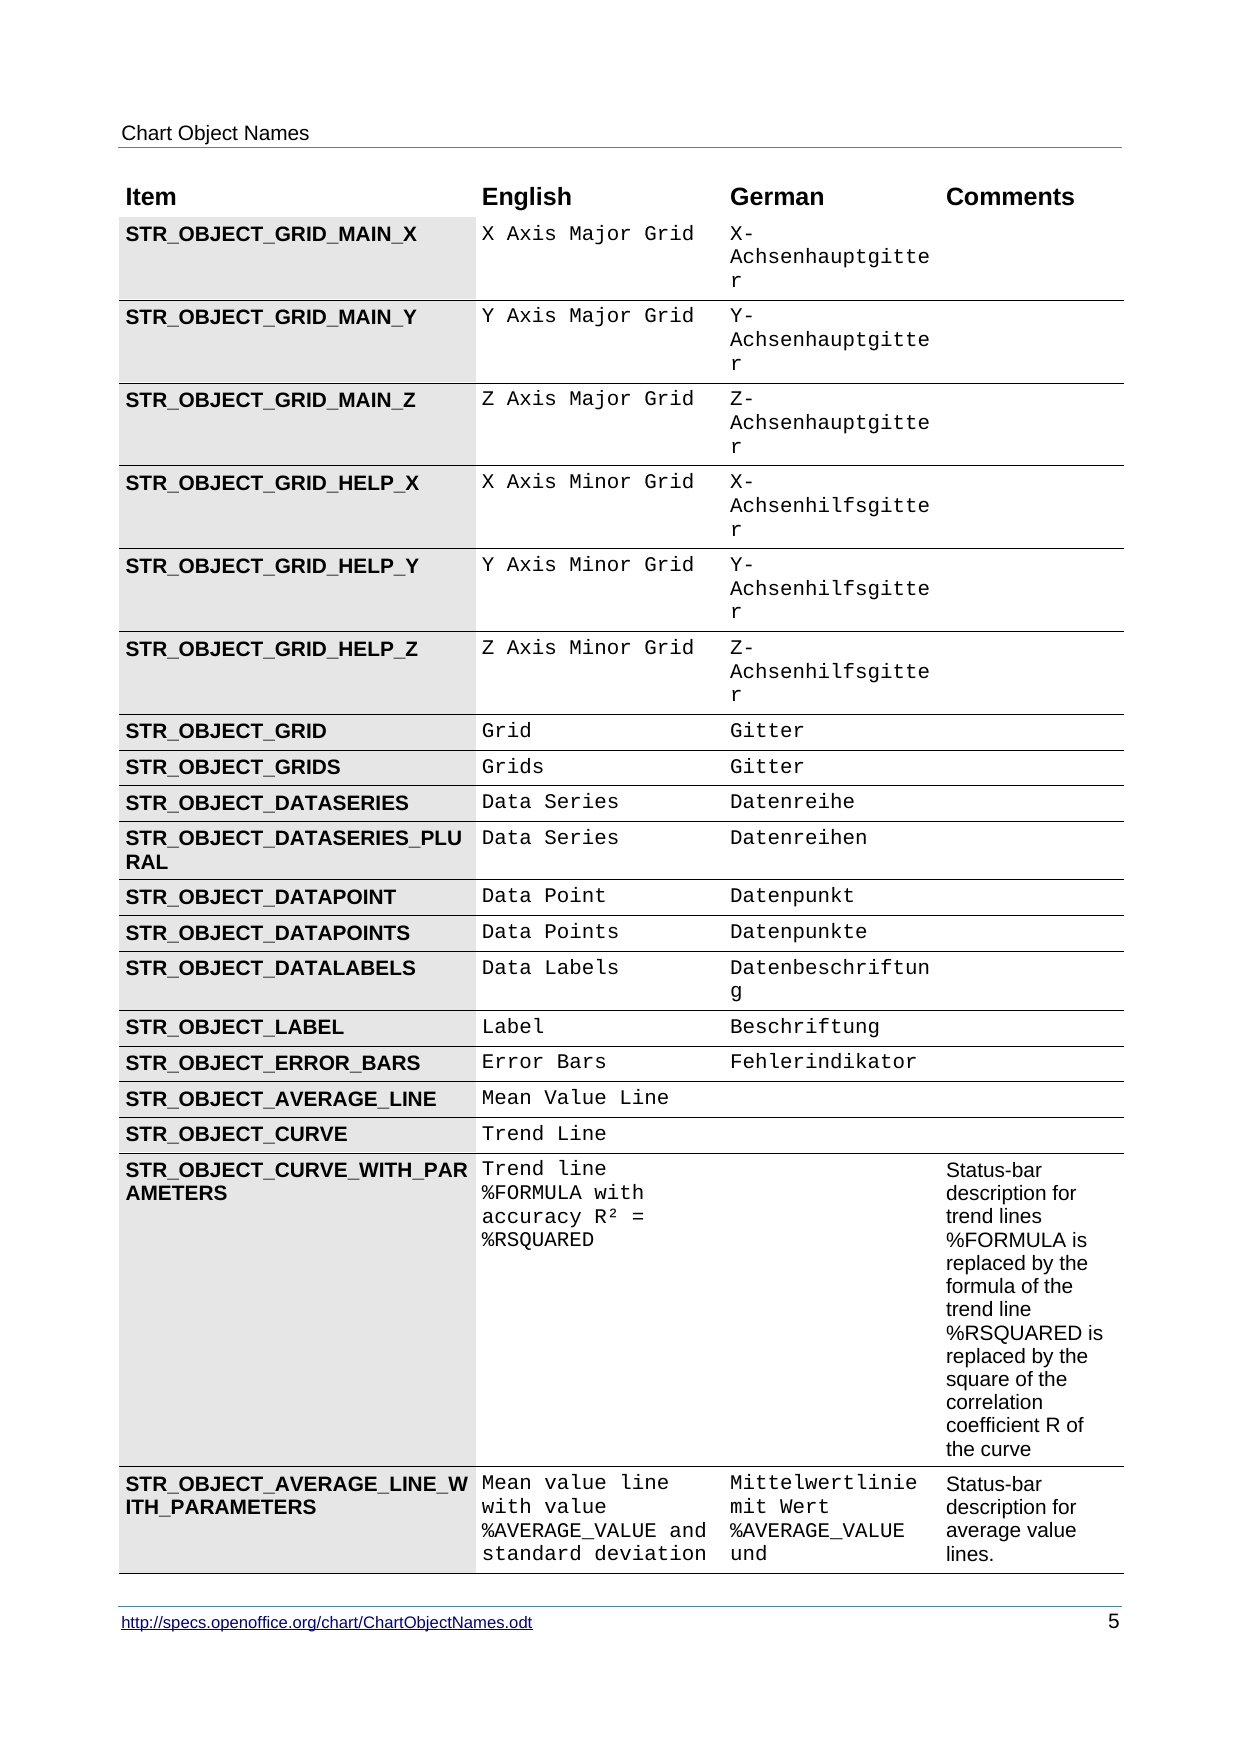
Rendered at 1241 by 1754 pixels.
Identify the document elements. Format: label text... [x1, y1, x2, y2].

table_cell Z-Achsenhauptgitter [724, 384, 940, 465]
table_cell [940, 1011, 1123, 1046]
table_cell [724, 1154, 940, 1466]
table_cell [940, 952, 1123, 1010]
table_cell Mittelwertlinie mit Wert %AVERAGE_VALUE und [724, 1467, 940, 1573]
table_header English [476, 177, 724, 217]
table_cell [940, 632, 1123, 714]
table_cell Y Axis Minor Grid [476, 549, 724, 631]
table_cell STR_OBJECT_GRID_MAIN_X [119, 217, 476, 299]
table_cell STR_OBJECT_ERROR_BARS [119, 1047, 476, 1081]
table_cell Data Point [476, 880, 724, 915]
table_cell [724, 1118, 940, 1152]
table_cell Y-Achsenhauptgitter [724, 301, 940, 382]
table_header German [724, 177, 940, 217]
table_cell Label [476, 1011, 724, 1046]
table_cell STR_OBJECT_LABEL [119, 1011, 476, 1046]
table_cell Data Series [476, 822, 724, 879]
table_cell STR_OBJECT_GRID_MAIN_Y [119, 301, 476, 382]
table_cell Trend line %FORMULA with accuracy R² = %RSQUARED [476, 1154, 724, 1466]
table_cell Status-bar description for average value lines. [940, 1467, 1123, 1573]
table_cell Grid [476, 715, 724, 750]
table_cell STR_OBJECT_DATAPOINT [119, 880, 476, 915]
table_cell Data Points [476, 916, 724, 951]
table_cell [940, 880, 1123, 915]
table_cell STR_OBJECT_CURVE [119, 1118, 476, 1152]
table_cell STR_OBJECT_DATAPOINTS [119, 916, 476, 951]
table_cell [940, 384, 1123, 465]
table_header Item [119, 177, 476, 217]
table_cell Error Bars [476, 1047, 724, 1081]
table_cell [940, 751, 1123, 785]
table_cell Z Axis Major Grid [476, 384, 724, 465]
table_cell STR_OBJECT_DATASERIES_PLURAL [119, 822, 476, 879]
table_cell Z Axis Minor Grid [476, 632, 724, 714]
table_cell Datenreihen [724, 822, 940, 879]
table_cell STR_OBJECT_CURVE_WITH_PARAMETERS [119, 1154, 476, 1466]
table_cell [940, 916, 1123, 951]
table_cell Status-bar description for trend lines %FORMULA is replaced by the formula of the trend line %RSQUARED is replaced by the square of the correlation coefficient R of the curve [940, 1154, 1123, 1466]
table_cell [724, 1082, 940, 1117]
table_cell X-Achsenhauptgitter [724, 217, 940, 299]
table_cell Y-Achsenhilfsgitter [724, 549, 940, 631]
table_cell STR_OBJECT_GRID_HELP_Z [119, 632, 476, 714]
table_cell X-Achsenhilfsgitter [724, 466, 940, 548]
table_cell Data Series [476, 786, 724, 821]
table_cell Datenreihe [724, 786, 940, 821]
table_cell Fehlerindikator [724, 1047, 940, 1081]
table_cell Y Axis Major Grid [476, 301, 724, 382]
table_cell [940, 1047, 1123, 1081]
table_cell Gitter [724, 751, 940, 785]
table_cell Datenpunkt [724, 880, 940, 915]
table_cell X Axis Minor Grid [476, 466, 724, 548]
table_cell STR_OBJECT_GRID [119, 715, 476, 750]
table_cell [940, 549, 1123, 631]
table_cell STR_OBJECT_GRID_HELP_X [119, 466, 476, 548]
table_cell STR_OBJECT_GRIDS [119, 751, 476, 785]
table_header Comments [940, 177, 1123, 217]
table_cell [940, 715, 1123, 750]
table_cell X Axis Major Grid [476, 217, 724, 299]
table_cell [940, 301, 1123, 382]
table_cell [940, 822, 1123, 879]
table_cell [940, 217, 1123, 299]
table_cell Datenpunkte [724, 916, 940, 951]
table_cell STR_OBJECT_DATALABELS [119, 952, 476, 1010]
table_cell Datenbeschriftung [724, 952, 940, 1010]
table_cell [940, 1118, 1123, 1152]
table_cell Data Labels [476, 952, 724, 1010]
table_cell STR_OBJECT_AVERAGE_LINE [119, 1082, 476, 1117]
table_cell Z-Achsenhilfsgitter [724, 632, 940, 714]
table_cell Grids [476, 751, 724, 785]
table_cell [940, 1082, 1123, 1117]
table_cell [940, 466, 1123, 548]
table_cell STR_OBJECT_GRID_HELP_Y [119, 549, 476, 631]
table_cell Beschriftung [724, 1011, 940, 1046]
table_cell [940, 786, 1123, 821]
table_cell STR_OBJECT_GRID_MAIN_Z [119, 384, 476, 465]
table_cell Trend Line [476, 1118, 724, 1152]
table_cell STR_OBJECT_DATASERIES [119, 786, 476, 821]
table_cell Gitter [724, 715, 940, 750]
table_cell Mean Value Line [476, 1082, 724, 1117]
table_cell Mean value line with value %AVERAGE_VALUE and standard deviation [476, 1467, 724, 1573]
table_cell STR_OBJECT_AVERAGE_LINE_WITH_PARAMETERS [119, 1467, 476, 1573]
